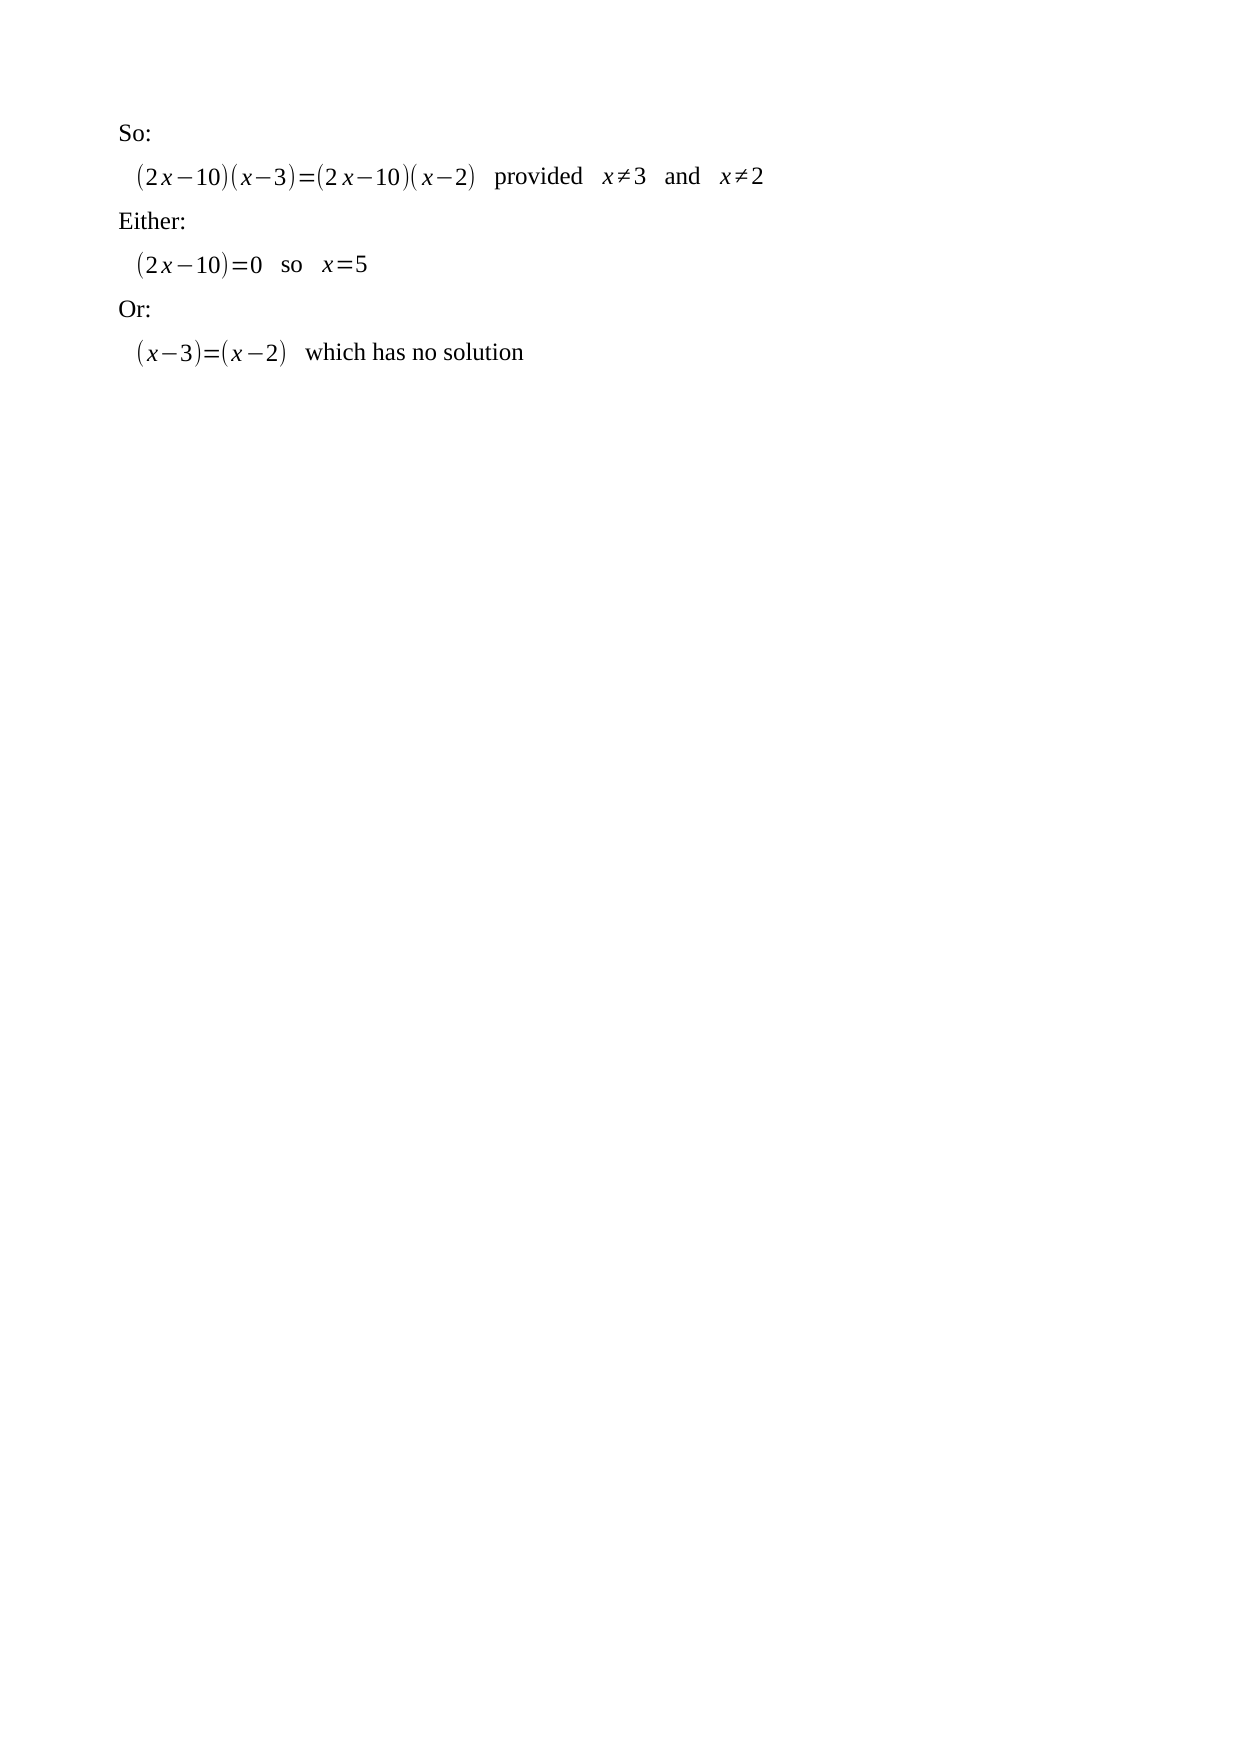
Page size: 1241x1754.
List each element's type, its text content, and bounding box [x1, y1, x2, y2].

text so [118, 249, 1122, 279]
text providedand [118, 161, 1122, 192]
text Or: [118, 294, 1122, 323]
text Either: [118, 206, 1122, 235]
text So: [118, 118, 1122, 147]
text which has no solution [118, 337, 1122, 367]
